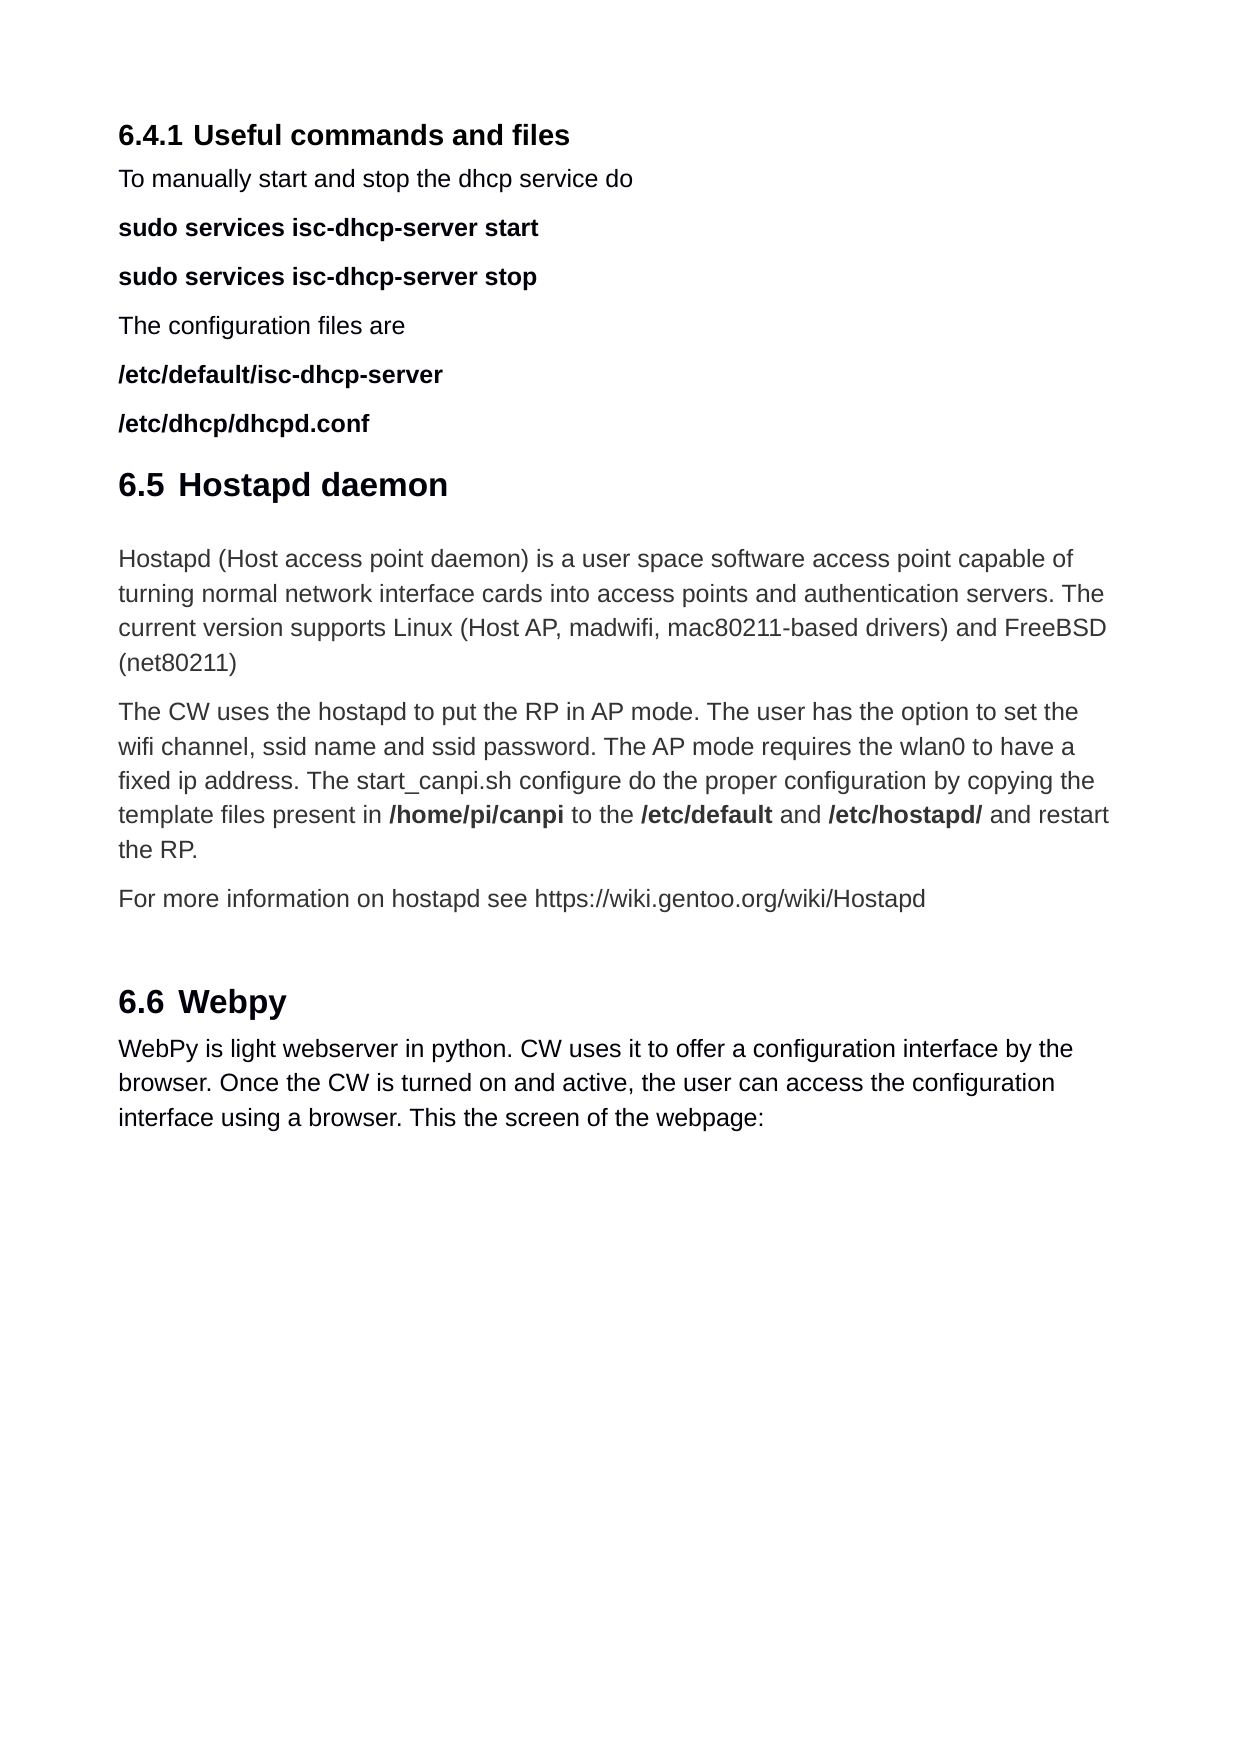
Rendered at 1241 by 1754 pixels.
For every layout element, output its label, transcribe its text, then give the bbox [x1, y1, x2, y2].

text sudo services isc-dhcp-server stop [118, 262, 1122, 291]
text sudo services isc-dhcp-server start [118, 213, 1122, 242]
text WebPy is light webserver in python. CW uses it to offer a configuration interface by the browser. Once the CW is turned on and active, the user can access the configuration interface using a browser. This the screen of the webpage: [118, 1033, 1122, 1131]
text /etc/dhcp/dhcpd.conf [118, 409, 1122, 438]
text The configuration files are [118, 311, 1122, 340]
subtitle Hostapd daemon [118, 465, 1122, 503]
subtitle Webpy [118, 983, 1122, 1021]
text /etc/default/isc-dhcp-server [118, 360, 1122, 389]
text The CW uses the hostapd to put the RP in AP mode. The user has the option to set the wifi channel, ssid name and ssid password. The AP mode requires the wlan0 to have a fixed ip address. The start_canpi.sh configure do the proper configuration by copying the template files present in /home/pi/canpi to the /etc/default and /etc/hostapd/ and restart the RP. [118, 697, 1122, 864]
text Hostapd (Host access point daemon) is a user space software access point capable of turning normal network interface cards into access points and authentication servers. The current version supports Linux (Host AP, madwifi, mac80211-based drivers) and FreeBSD (net80211) [118, 544, 1122, 677]
text To manually start and stop the dhcp service do [118, 164, 1122, 193]
text For more information on hostapd see https://wiki.gentoo.org/wiki/Hostapd [118, 884, 1122, 913]
subtitle Useful commands and files [118, 118, 1122, 152]
